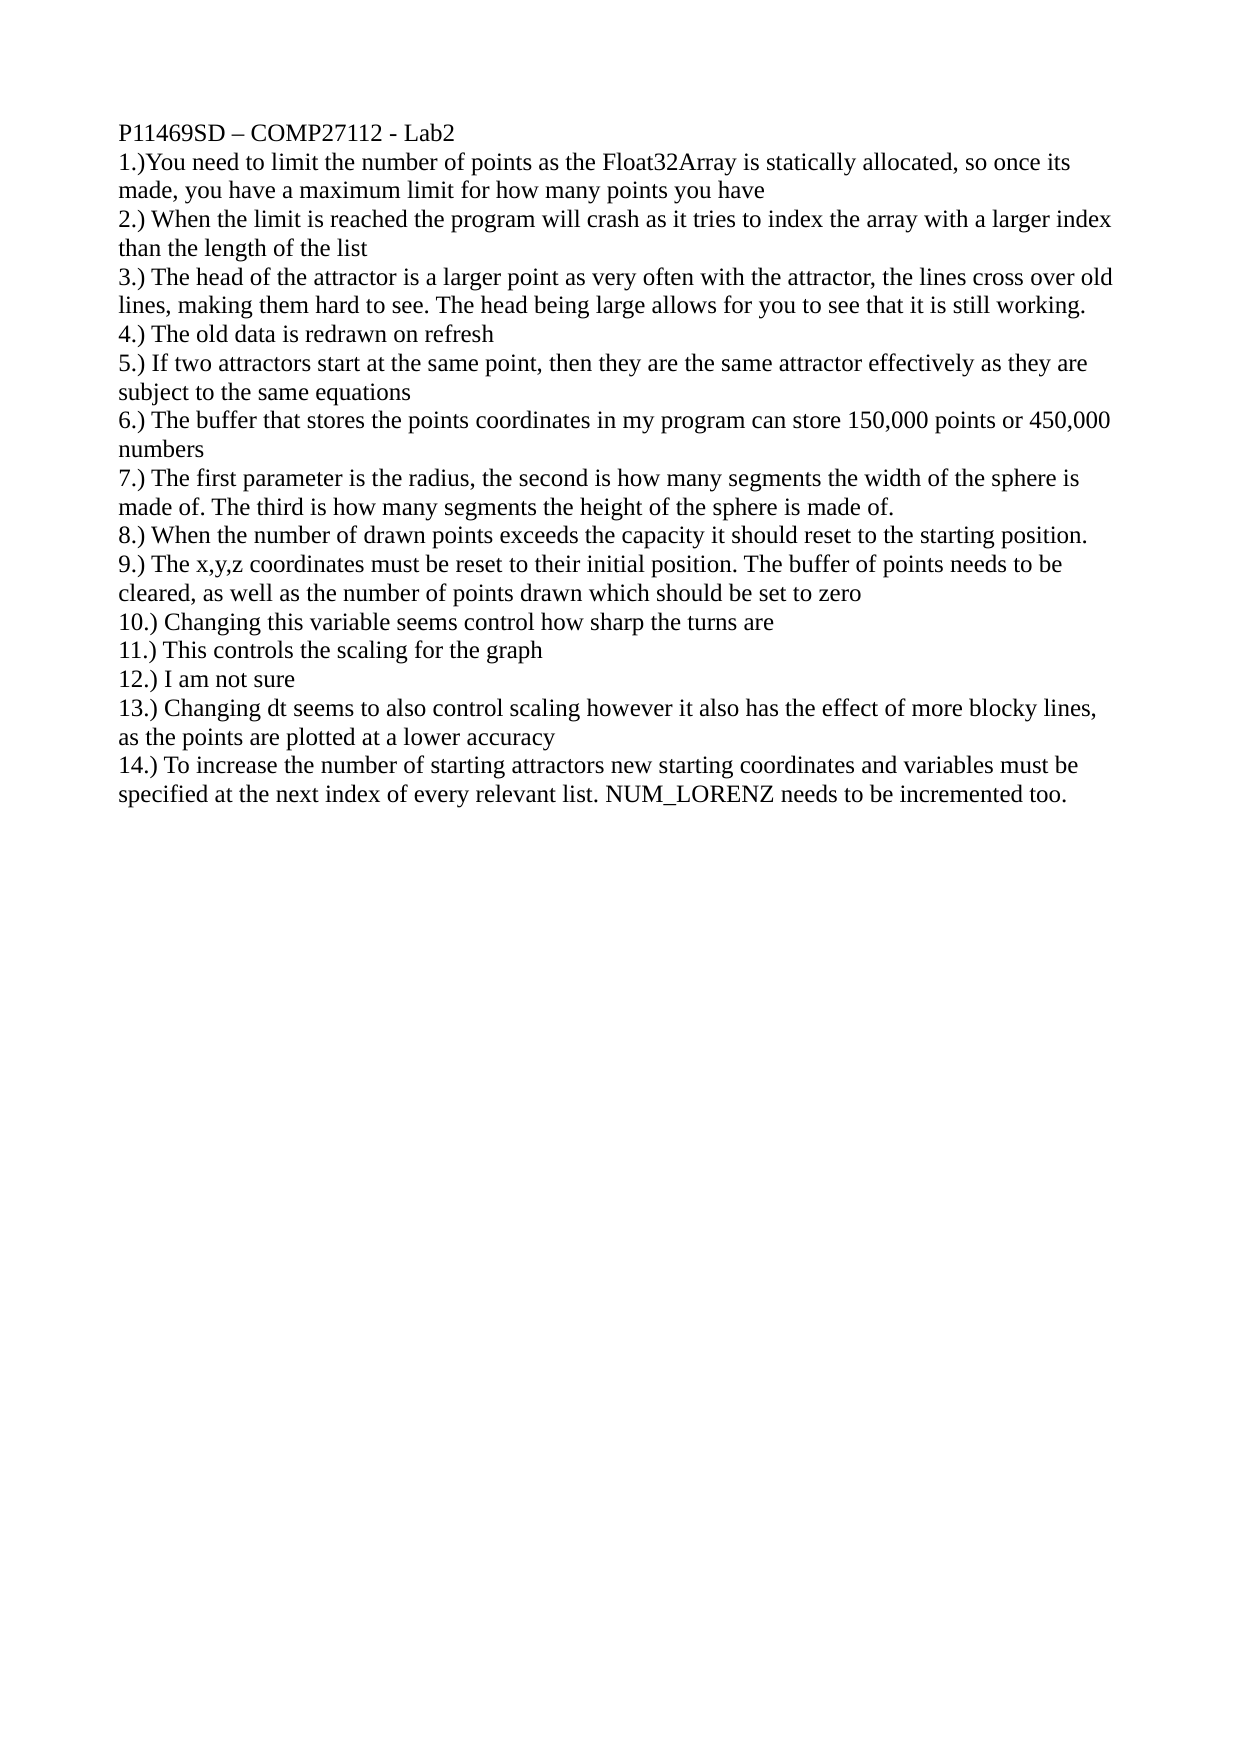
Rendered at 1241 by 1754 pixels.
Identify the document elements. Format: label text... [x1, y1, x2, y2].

text 6.) The buffer that stores the points coordinates in my program can store 150,000 points or 450,000 numbers [118, 406, 1122, 463]
text 1.)You need to limit the number of points as the Float32Array is statically allocated, so once its made, you have a maximum limit for how many points you have [118, 147, 1122, 204]
text 9.) The x,y,z coordinates must be reset to their initial position. The buffer of points needs to be cleared, as well as the number of points drawn which should be set to zero [118, 549, 1122, 607]
text 12.) I am not sure [118, 664, 1122, 693]
text 3.) The head of the attractor is a larger point as very often with the attractor, the lines cross over old lines, making them hard to see. The head being large allows for you to see that it is still working. [118, 262, 1122, 319]
text 8.) When the number of drawn points exceeds the capacity it should reset to the starting position. [118, 521, 1122, 549]
text 13.) Changing dt seems to also control scaling however it also has the effect of more blocky lines, as the points are plotted at a lower accuracy [118, 693, 1122, 751]
text 14.) To increase the number of starting attractors new starting coordinates and variables must be specified at the next index of every relevant list. NUM_LORENZ needs to be incremented too. [118, 751, 1122, 808]
text 10.) Changing this variable seems control how sharp the turns are [118, 607, 1122, 636]
text P11469SD – COMP27112 - Lab2 [118, 118, 1122, 147]
text 5.) If two attractors start at the same point, then they are the same attractor effectively as they are subject to the same equations [118, 348, 1122, 406]
text 11.) This controls the scaling for the graph [118, 636, 1122, 664]
text 4.) The old data is redrawn on refresh [118, 319, 1122, 348]
text 7.) The first parameter is the radius, the second is how many segments the width of the sphere is made of. The third is how many segments the height of the sphere is made of. [118, 463, 1122, 521]
text 2.) When the limit is reached the program will crash as it tries to index the array with a larger index than the length of the list [118, 204, 1122, 262]
